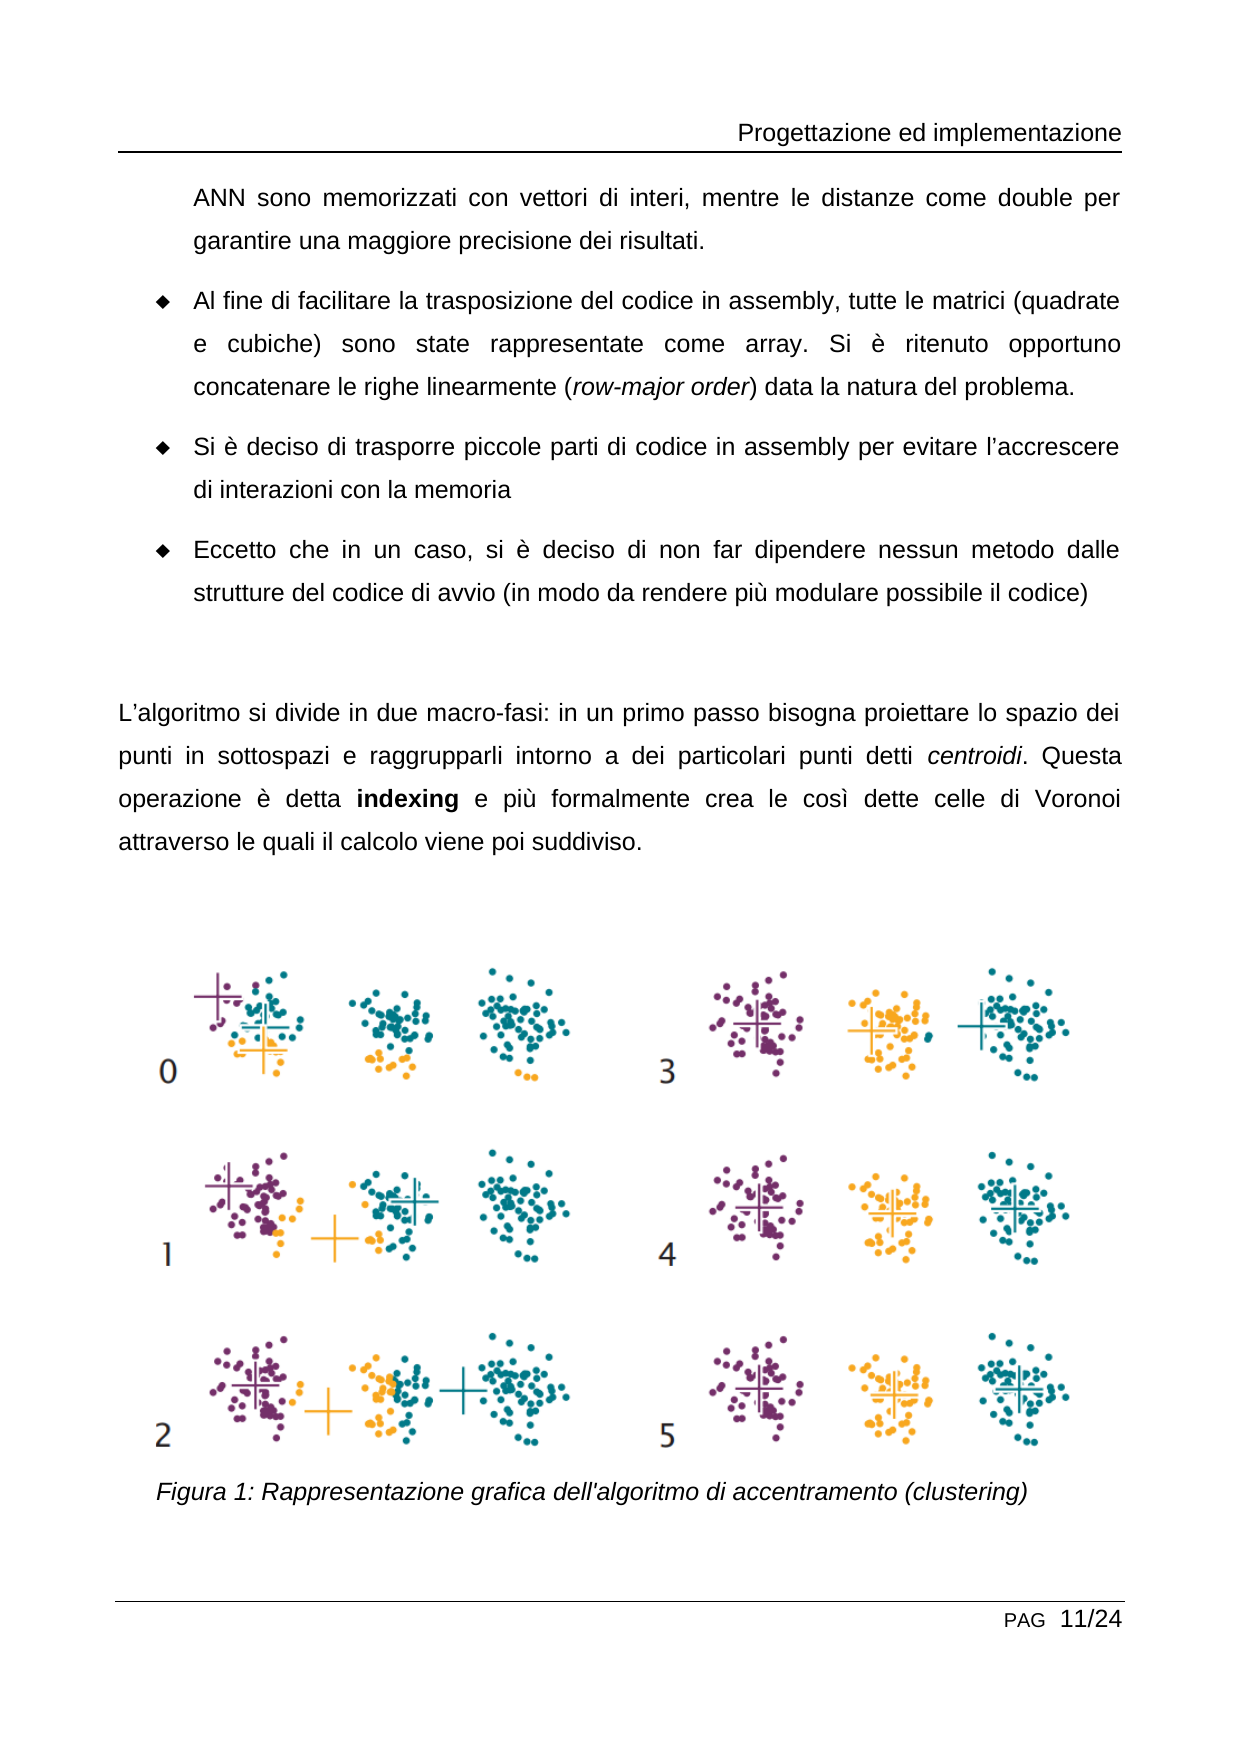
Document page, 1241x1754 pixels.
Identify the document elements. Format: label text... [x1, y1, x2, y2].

list ANN sono memorizzati con vettori di interi, mentre le distanze come double per garantire una maggiore precisione dei risultati. [156, 183, 1122, 255]
list Si è deciso di trasporre piccole parti di codice in assembly per evitare l’accrescere di interazioni con la memoria [156, 432, 1122, 504]
list Al fine di facilitare la trasposizione del codice in assembly, tutte le matrici (quadrate e cubiche) sono state rappresentate come array. Si è ritenuto opportuno concatenare le righe linearmente (row-major order) data la natura del problema. [156, 286, 1122, 401]
text Figura 1: Rappresentazione grafica dell'algoritmo di accentramento (clustering) [156, 1458, 1084, 1506]
text L’algoritmo si divide in due macro-fasi: in un primo passo bisogna proiettare lo spazio dei punti in sottospazi e raggrupparli intorno a dei particolari punti detti centroidi. Questa operazione è detta indexing e più formalmente crea le così dette celle di Voronoi attraverso le quali il calcolo viene poi suddiviso. [118, 698, 1122, 856]
list Eccetto che in un caso, si è deciso di non far dipendere nessun metodo dalle strutture del codice di avvio (in modo da rendere più modulare possibile il codice) [156, 535, 1122, 607]
picture [155, 959, 1085, 1458]
